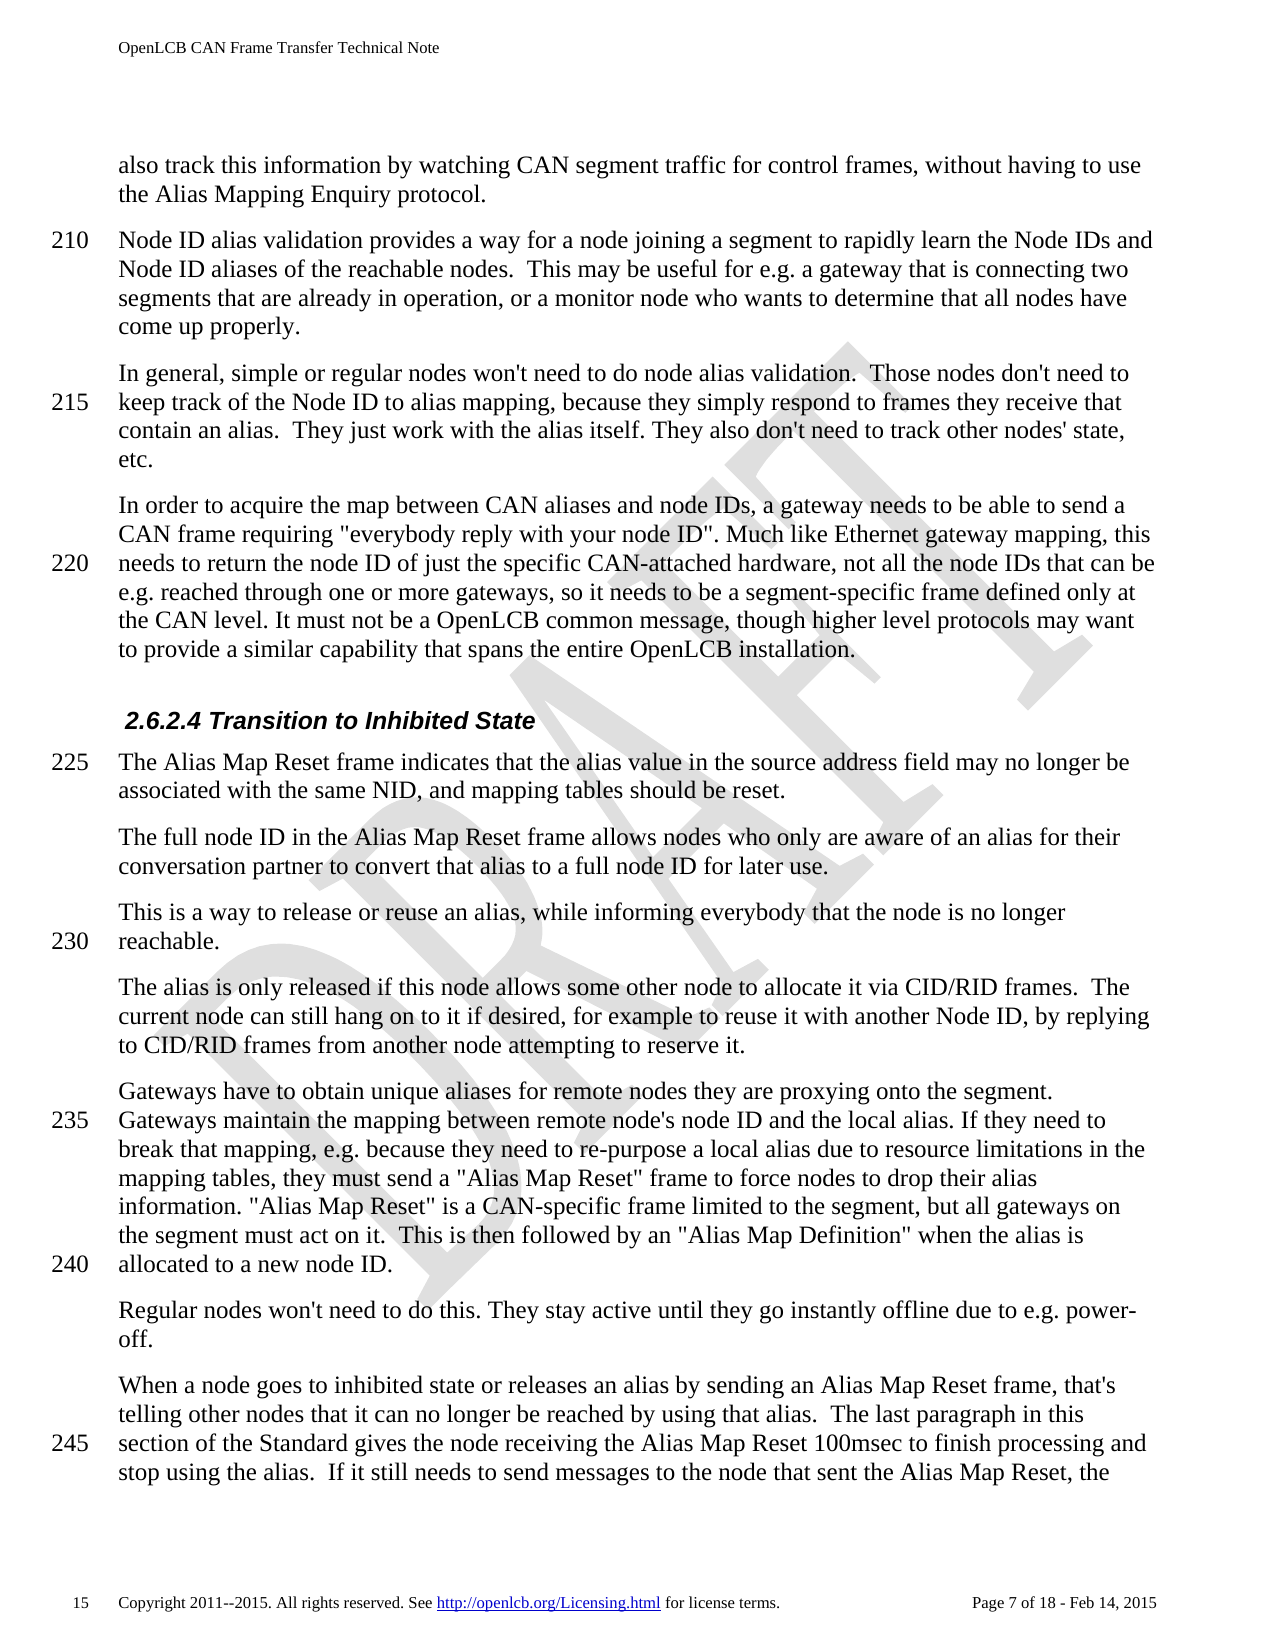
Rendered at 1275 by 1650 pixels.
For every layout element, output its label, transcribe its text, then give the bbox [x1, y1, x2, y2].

text Node ID alias validation provides a way for a node joining a segment to rapidly learn the Node IDs and Node ID aliases of the reachable nodes. This may be useful for e.g. a gateway that is connecting two segments that are already in operation, or a monitor node who wants to determine that all nodes have come up properly. [118, 225, 1157, 340]
text This is a way to release or reuse an alias, while informing everybody that the node is no longer reachable. [535, 897, 701, 955]
text Gateways have to obtain unique aliases for remote nodes they are proxying onto the segment. Gateways maintain the mapping between remote node's node ID and the local alias. If they need to break that mapping, e.g. because they need to re-purpose a local alias due to resource limitations in the mapping tables, they must send a "Alias Map Reset" frame to force nodes to drop their alias information. "Alias Map Reset" is a CAN-specific frame limited to the segment, but all gateways on the segment must act on it. This is then followed by an "Alias Map Definition" when the alias is allocated to a new node ID. [118, 1076, 429, 1278]
text The full node ID in the Alias Map Reset frame allows nodes who only are aware of an alias for their conversation partner to convert that alias to a full node ID for later use. [670, 825, 801, 879]
text In order to acquire the map between CAN aliases and node IDs, a gateway needs to be able to send a CAN frame requiring "everybody reply with your node ID". Much like Ethernet gateway mapping, this needs to return the node ID of just the specific CAN-attached hardware, not all the node IDs that can be e.g. reached through one or more gateways, so it needs to be a segment-specific frame defined only at the CAN level. It must not be a OpenLCB common message, though higher level protocols may want to provide a similar capability that spans the entire OpenLCB installation. [895, 491, 1157, 663]
text Gateways have to obtain unique aliases for remote nodes they are proxying onto the segment. Gateways maintain the mapping between remote node's node ID and the local alias. If they need to break that mapping, e.g. because they need to re-purpose a local alias due to resource limitations in the mapping tables, they must send a "Alias Map Reset" frame to force nodes to drop their alias information. "Alias Map Reset" is a CAN-specific frame limited to the segment, but all gateways on the segment must act on it. This is then followed by an "Alias Map Definition" when the alias is allocated to a new node ID. [272, 1076, 494, 1251]
text The Alias Map Reset frame indicates that the alias value in the source address field may no longer be associated with the same NID, and mapping tables should be reset. [578, 747, 694, 804]
text In order to acquire the map between CAN aliases and node IDs, a gateway needs to be able to send a CAN frame requiring "everybody reply with your node ID". Much like Ethernet gateway mapping, this needs to return the node ID of just the specific CAN-attached hardware, not all the node IDs that can be e.g. reached through one or more gateways, so it needs to be a segment-specific frame defined only at the CAN level. It must not be a OpenLCB common message, though higher level protocols may want to provide a similar capability that spans the entire OpenLCB installation. [670, 491, 1024, 663]
text Regular nodes won't need to do this. They stay active until they go instantly offline due to e.g. power-off. [118, 1295, 1157, 1353]
subtitle [549, 706, 592, 734]
text The alias is only released if this node allows some other node to allocate it via CID/RID frames. The current node can still hang on to it if desired, for example to reuse it with another Node ID, by replying to CID/RID frames from another node attempting to reserve it. [502, 972, 1157, 1059]
text The full node ID in the Alias Map Reset frame allows nodes who only are aware of an alias for their conversation partner to convert that alias to a full node ID for later use. [366, 828, 488, 879]
text In general, simple or regular nodes won't need to do node alias validation. Those nodes don't need to keep track of the Node ID to alias mapping, because they simply respond to frames they receive that contain an alias. They just work with the alias itself. They also don't need to track other nodes' state, etc. [815, 358, 1157, 473]
text In order to acquire the map between CAN aliases and node IDs, a gateway needs to be able to send a CAN frame requiring "everybody reply with your node ID". Much like Ethernet gateway mapping, this needs to return the node ID of just the specific CAN-attached hardware, not all the node IDs that can be e.g. reached through one or more gateways, so it needs to be a segment-specific frame defined only at the CAN level. It must not be a OpenLCB common message, though higher level protocols may want to provide a similar capability that spans the entire OpenLCB installation. [118, 491, 723, 663]
text This is a way to release or reuse an alias, while informing everybody that the node is no longer reachable. [682, 897, 1157, 955]
text The full node ID in the Alias Map Reset frame allows nodes who only are aware of an alias for their conversation partner to convert that alias to a full node ID for later use. [475, 822, 649, 879]
text Gateways have to obtain unique aliases for remote nodes they are proxying onto the segment. Gateways maintain the mapping between remote node's node ID and the local alias. If they need to break that mapping, e.g. because they need to re-purpose a local alias due to resource limitations in the mapping tables, they must send a "Alias Map Reset" frame to force nodes to drop their alias information. "Alias Map Reset" is a CAN-specific frame limited to the segment, but all gateways on the segment must act on it. This is then followed by an "Alias Map Definition" when the alias is allocated to a new node ID. [462, 1076, 1157, 1278]
text also track this information by watching CAN segment traffic for control frames, without having to use the Alias Mapping Enquiry protocol. [118, 150, 1157, 207]
text The Alias Map Reset frame indicates that the alias value in the source address field may no longer be associated with the same NID, and mapping tables should be reset. [118, 747, 597, 804]
subtitle Transition to Inhibited State [118, 706, 549, 734]
text When a node goes to inhibited state or releases an alias by sending an Alias Map Reset frame, that's telling other nodes that it can no longer be reached by using that alias. The last paragraph in this section of the Standard gives the node receiving the Alias Map Reset 100msec to finish processing and stop using the alias. If it still needs to send messages to the node that sent the Alias Map Reset, the [118, 1371, 1157, 1486]
text The alias is only released if this node allows some other node to allocate it via CID/RID frames. The current node can still hang on to it if desired, for example to reuse it with another Node ID, by replying to CID/RID frames from another node attempting to reserve it. [118, 972, 215, 1059]
text This is a way to release or reuse an alias, while informing everybody that the node is no longer reachable. [403, 897, 515, 955]
text The alias is only released if this node allows some other node to allocate it via CID/RID frames. The current node can still hang on to it if desired, for example to reuse it with another Node ID, by replying to CID/RID frames from another node attempting to reserve it. [211, 977, 412, 1059]
text The alias is only released if this node allows some other node to allocate it via CID/RID frames. The current node can still hang on to it if desired, for example to reuse it with another Node ID, by replying to CID/RID frames from another node attempting to reserve it. [361, 972, 522, 1059]
text This is a way to release or reuse an alias, while informing everybody that the node is no longer reachable. [118, 897, 418, 955]
text In general, simple or regular nodes won't need to do node alias validation. Those nodes don't need to keep track of the Node ID to alias mapping, because they simply respond to frames they receive that contain an alias. They just work with the alias itself. They also don't need to track other nodes' state, etc. [118, 358, 830, 473]
subtitle [809, 706, 1157, 734]
text The full node ID in the Alias Map Reset frame allows nodes who only are aware of an alias for their conversation partner to convert that alias to a full node ID for later use. [777, 822, 1157, 879]
subtitle [606, 706, 794, 734]
text The full node ID in the Alias Map Reset frame allows nodes who only are aware of an alias for their conversation partner to convert that alias to a full node ID for later use. [118, 822, 365, 879]
text The Alias Map Reset frame indicates that the alias value in the source address field may no longer be associated with the same NID, and mapping tables should be reset. [850, 747, 1157, 804]
text The Alias Map Reset frame indicates that the alias value in the source address field may no longer be associated with the same NID, and mapping tables should be reset. [667, 747, 864, 804]
